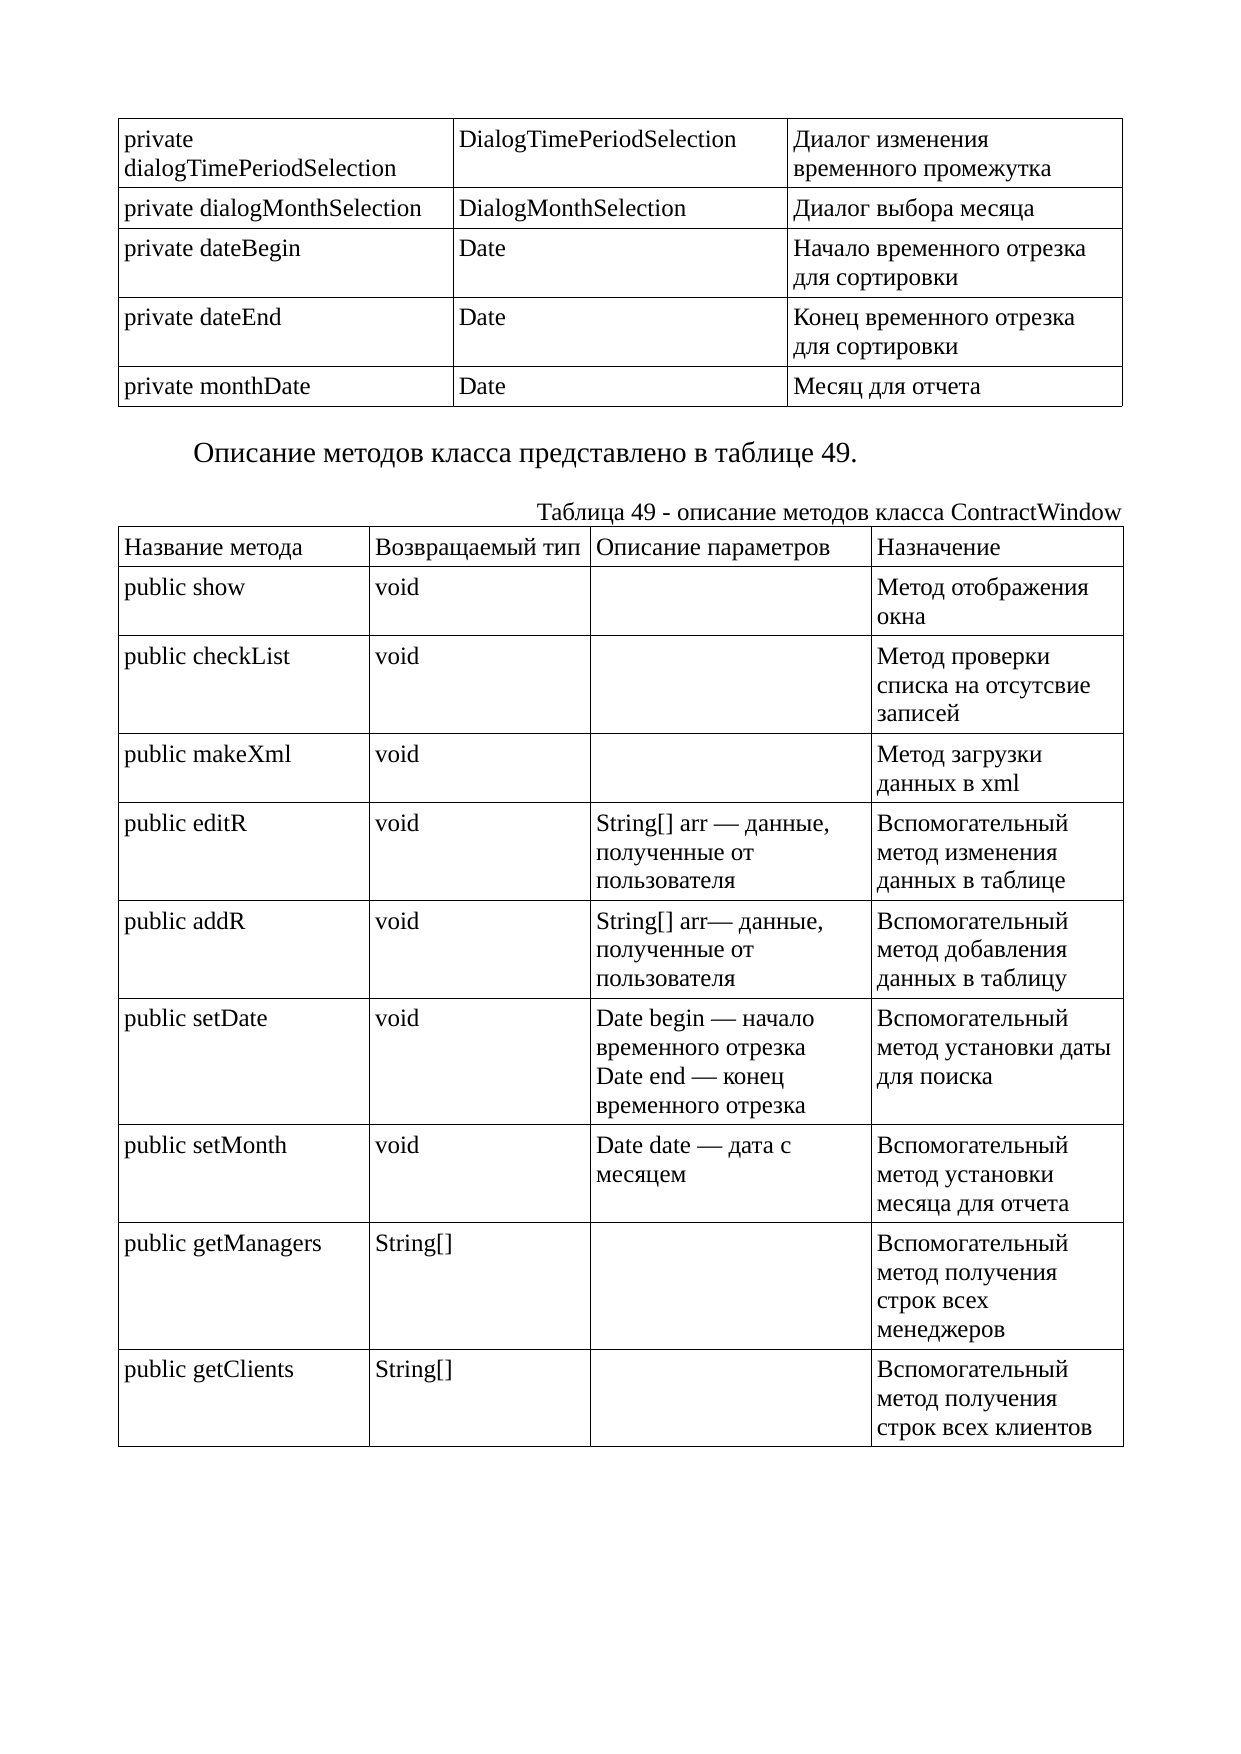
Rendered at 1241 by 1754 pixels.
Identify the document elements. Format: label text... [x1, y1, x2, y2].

table_cell Метод проверки списка на отсутсвие записей [872, 636, 1123, 733]
table_header Возвращаемый тип [370, 527, 590, 566]
table_cell [591, 567, 871, 635]
table_cell private dateBegin [119, 229, 453, 297]
table_cell Вспомогательный метод установки месяца для отчета [872, 1125, 1123, 1222]
table_cell private dialogMonthSelection [119, 188, 453, 227]
table_cell Date date — дата с месяцем [591, 1125, 871, 1222]
table_cell [591, 734, 871, 802]
table_cell Date [454, 298, 787, 366]
text Описание методов класса представлено в таблице 49. [118, 435, 1122, 468]
table_cell DialogTimePeriodSelection [454, 119, 787, 187]
table_cell Вспомогательный метод изменения данных в таблице [872, 803, 1123, 900]
table_cell String[] arr— данные, полученные от пользователя [591, 901, 871, 998]
table_cell Начало временного отрезка для сортировки [788, 229, 1122, 297]
table_cell public addR [119, 901, 369, 998]
table_cell Метод загрузки данных в xml [872, 734, 1123, 802]
table_cell Диалог изменения временного промежутка [788, 119, 1122, 187]
table_cell Date [454, 367, 787, 406]
table_cell DialogMonthSelection [454, 188, 787, 227]
table_header Назначение [872, 527, 1123, 566]
table_cell public setDate [119, 999, 369, 1124]
table_cell Вспомогательный метод добавления данных в таблицу [872, 901, 1123, 998]
table_header Название метода [119, 527, 369, 566]
table_cell public makeXml [119, 734, 369, 802]
table_cell public editR [119, 803, 369, 900]
table_cell Диалог выбора месяца [788, 188, 1122, 227]
table_cell private dialogTimePeriodSelection [119, 119, 453, 187]
text Таблица 49 - описание методов класса ContractWindow [118, 497, 1122, 526]
table_cell void [370, 999, 590, 1124]
table_cell Вспомогательный метод получения строк всех менеджеров [872, 1223, 1123, 1349]
table_cell void [370, 901, 590, 998]
table_cell Date [454, 229, 787, 297]
table_cell void [370, 803, 590, 900]
table_cell Конец временного отрезка для сортировки [788, 298, 1122, 366]
table_cell public getClients [119, 1350, 369, 1446]
table_cell Date begin — начало временного отрезка Date end — конец временного отрезка [591, 999, 871, 1124]
table_cell Месяц для отчета [788, 367, 1122, 406]
table_cell Вспомогательный метод установки даты для поиска [872, 999, 1123, 1124]
table_cell Вспомогательный метод получения строк всех клиентов [872, 1350, 1123, 1446]
table_cell String[] [370, 1223, 590, 1349]
table_header Описание параметров [591, 527, 871, 566]
table_cell private monthDate [119, 367, 453, 406]
table_cell public show [119, 567, 369, 635]
table_cell void [370, 1125, 590, 1222]
table_cell public checkList [119, 636, 369, 733]
table_cell void [370, 636, 590, 733]
table_cell [591, 1350, 871, 1446]
table_cell public setMonth [119, 1125, 369, 1222]
table_cell private dateEnd [119, 298, 453, 366]
table_cell public getManagers [119, 1223, 369, 1349]
table_cell void [370, 567, 590, 635]
table_cell String[] [370, 1350, 590, 1446]
table_cell [591, 1223, 871, 1349]
table_cell String[] arr — данные, полученные от пользователя [591, 803, 871, 900]
table_cell Метод отображения окна [872, 567, 1123, 635]
table_cell void [370, 734, 590, 802]
table_cell [591, 636, 871, 733]
